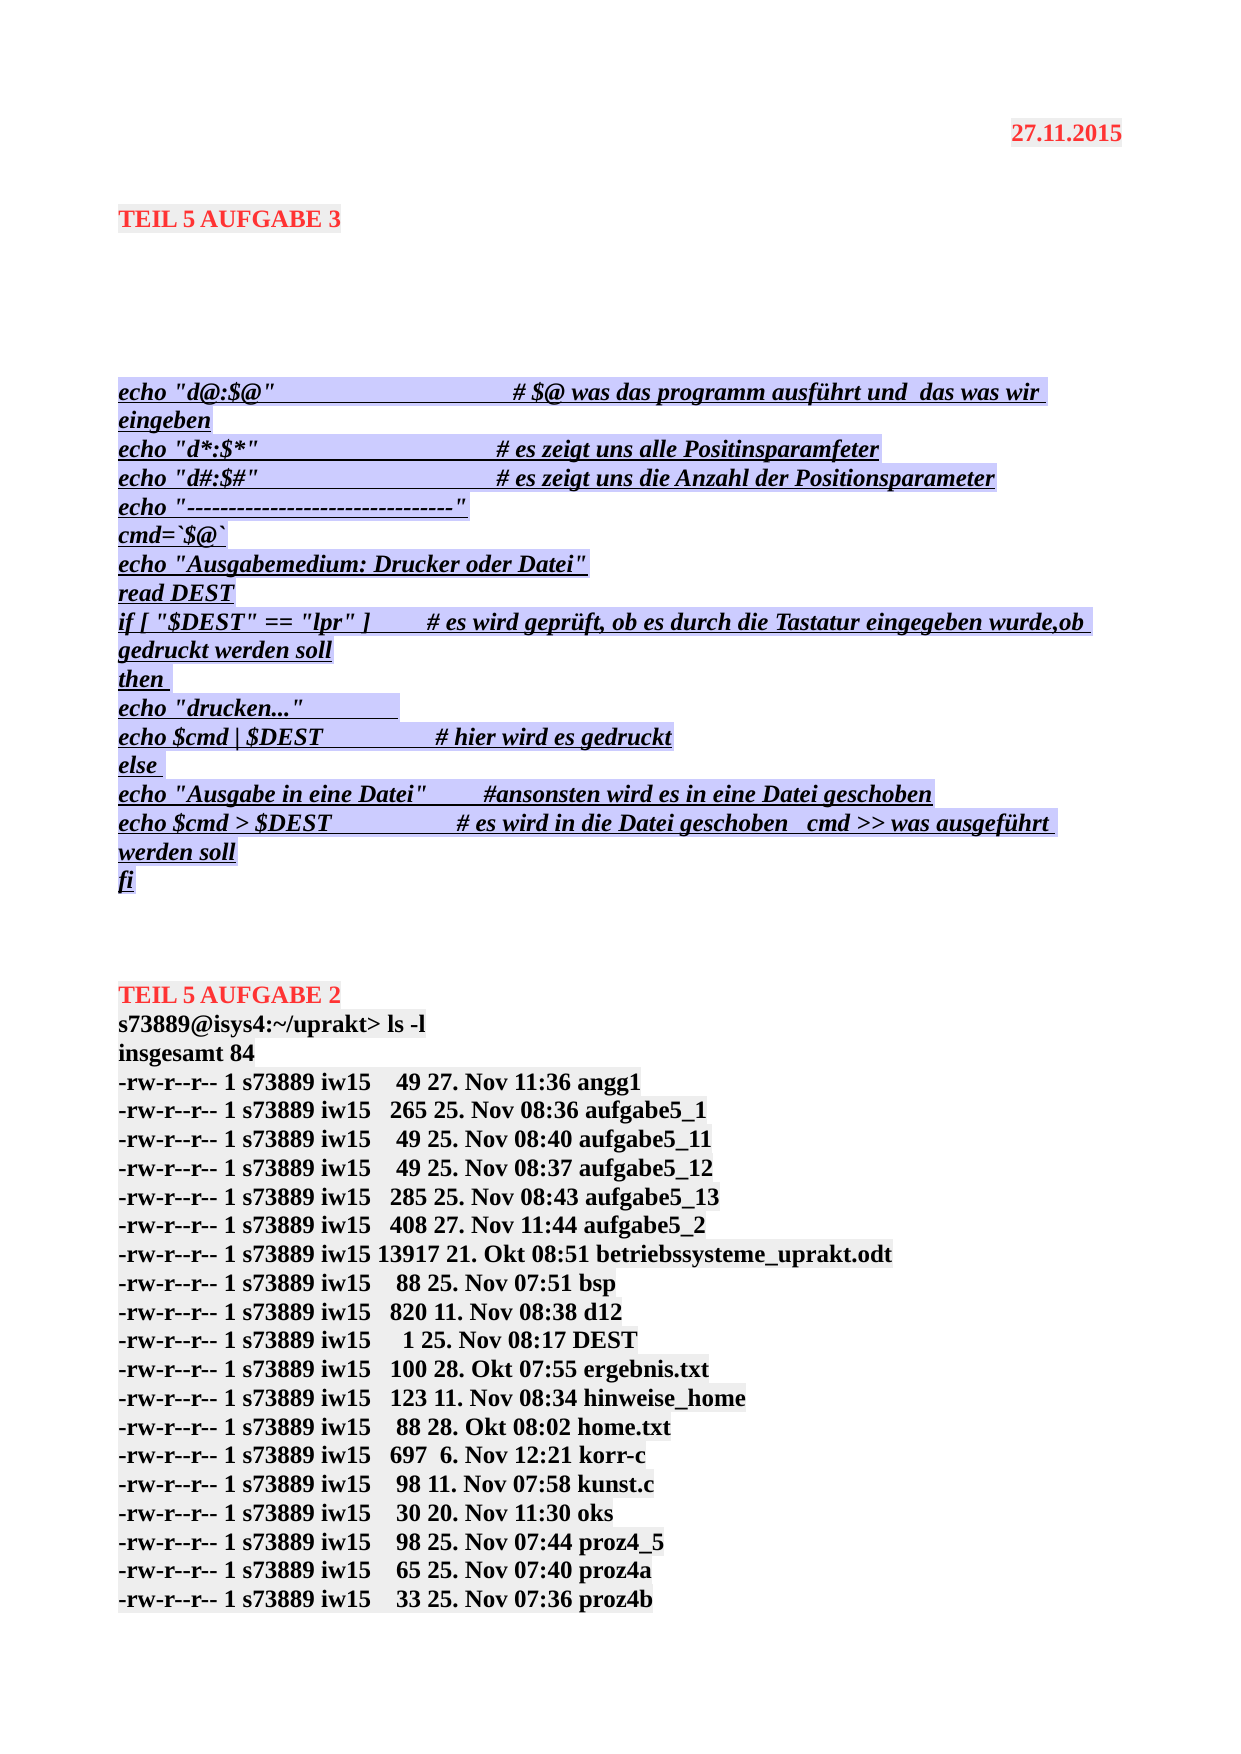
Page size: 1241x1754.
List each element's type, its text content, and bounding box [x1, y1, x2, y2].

text -rw-r--r-- 1 s73889 iw15 100 28. Okt 07:55 ergebnis.txt [118, 1354, 1122, 1383]
text echo "--------------------------------" [118, 492, 1122, 521]
text -rw-r--r-- 1 s73889 iw15 88 28. Okt 08:02 home.txt [118, 1412, 1122, 1441]
text -rw-r--r-- 1 s73889 iw15 65 25. Nov 07:40 proz4a [118, 1556, 1122, 1584]
text insgesamt 84 [118, 1038, 1122, 1067]
text -rw-r--r-- 1 s73889 iw15 285 25. Nov 08:43 aufgabe5_13 [118, 1182, 1122, 1211]
text s73889@isys4:~/uprakt> ls -l [118, 1009, 1122, 1038]
text then [118, 664, 1122, 693]
text -rw-r--r-- 1 s73889 iw15 265 25. Nov 08:36 aufgabe5_1 [118, 1096, 1122, 1124]
text -rw-r--r-- 1 s73889 iw15 49 27. Nov 11:36 angg1 [118, 1067, 1122, 1096]
text TEIL 5 AUFGABE 2 [118, 981, 1122, 1009]
text -rw-r--r-- 1 s73889 iw15 820 11. Nov 08:38 d12 [118, 1297, 1122, 1326]
text -rw-r--r-- 1 s73889 iw15 49 25. Nov 08:40 aufgabe5_11 [118, 1124, 1122, 1153]
text -rw-r--r-- 1 s73889 iw15 13917 21. Okt 08:51 betriebssysteme_uprakt.odt [118, 1239, 1122, 1268]
text echo $cmd > $DEST # es wird in die Datei geschoben cmd >> was ausgeführt werden soll [118, 808, 1122, 866]
text else [118, 751, 1122, 779]
text -rw-r--r-- 1 s73889 iw15 33 25. Nov 07:36 proz4b [118, 1584, 1122, 1613]
text -rw-r--r-- 1 s73889 iw15 1 25. Nov 08:17 DEST [118, 1326, 1122, 1354]
text echo "d#:$#" # es zeigt uns die Anzahl der Positionsparameter [118, 463, 1122, 492]
text echo "Ausgabemedium: Drucker oder Datei" [118, 549, 1122, 578]
text echo "drucken..." [118, 693, 1122, 722]
text echo "d*:$*" # es zeigt uns alle Positinsparamfeter [118, 434, 1122, 463]
text -rw-r--r-- 1 s73889 iw15 98 25. Nov 07:44 proz4_5 [118, 1527, 1122, 1556]
text if [ "$DEST" == "lpr" ] # es wird geprüft, ob es durch die Tastatur eingegeben wurde,ob gedruckt werden soll [118, 607, 1122, 664]
text echo "Ausgabe in eine Datei" #ansonsten wird es in eine Datei geschoben [118, 779, 1122, 808]
text -rw-r--r-- 1 s73889 iw15 88 25. Nov 07:51 bsp [118, 1268, 1122, 1297]
text -rw-r--r-- 1 s73889 iw15 697 6. Nov 12:21 korr-c [118, 1441, 1122, 1469]
text 27.11.2015 [118, 118, 1122, 147]
text TEIL 5 AUFGABE 3 [118, 204, 1122, 233]
text -rw-r--r-- 1 s73889 iw15 408 27. Nov 11:44 aufgabe5_2 [118, 1211, 1122, 1239]
text fi [118, 866, 1122, 894]
text read DEST [118, 578, 1122, 607]
text cmd=`$@` [118, 521, 1122, 549]
text -rw-r--r-- 1 s73889 iw15 30 20. Nov 11:30 oks [118, 1498, 1122, 1527]
text -rw-r--r-- 1 s73889 iw15 123 11. Nov 08:34 hinweise_home [118, 1383, 1122, 1412]
text echo "d@:$@" # $@ was das programm ausführt und das was wir eingeben [118, 377, 1122, 434]
text echo $cmd | $DEST # hier wird es gedruckt [118, 722, 1122, 751]
text -rw-r--r-- 1 s73889 iw15 98 11. Nov 07:58 kunst.c [118, 1469, 1122, 1498]
text -rw-r--r-- 1 s73889 iw15 49 25. Nov 08:37 aufgabe5_12 [118, 1153, 1122, 1182]
